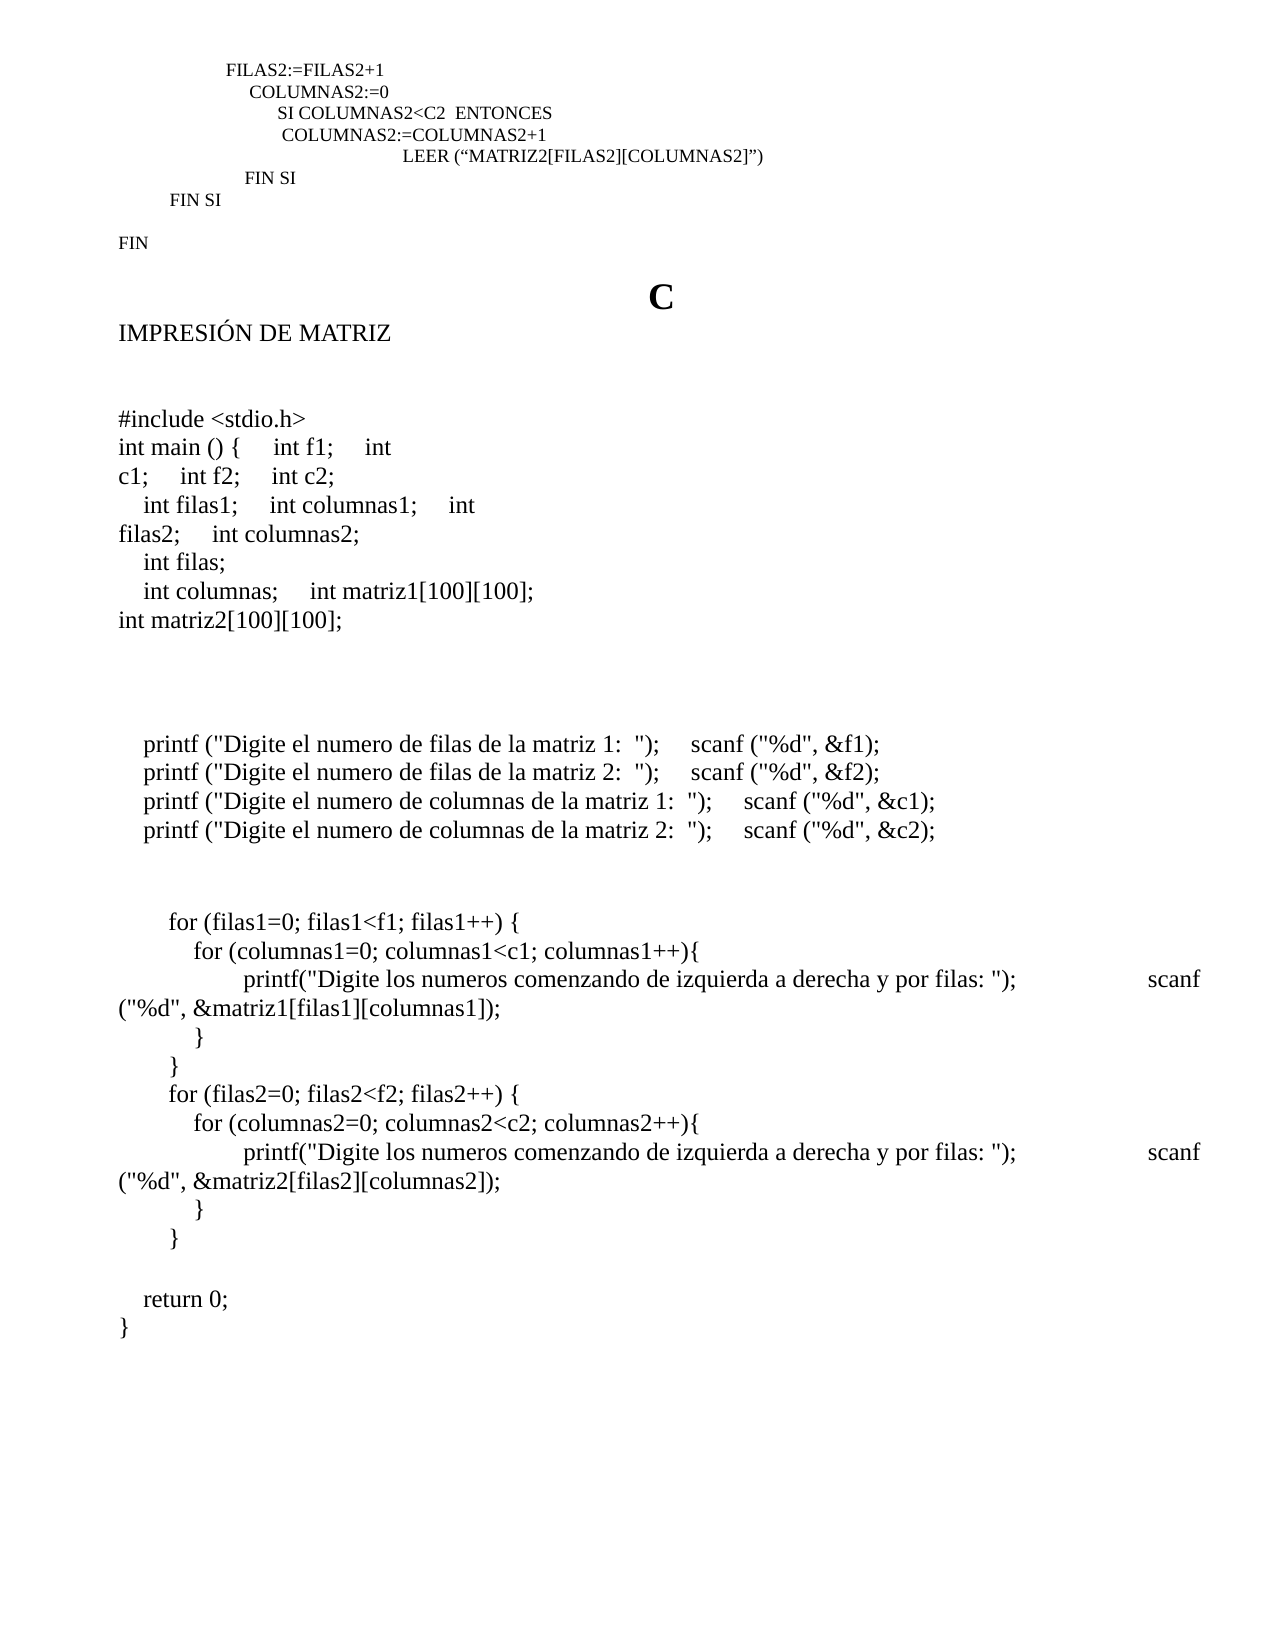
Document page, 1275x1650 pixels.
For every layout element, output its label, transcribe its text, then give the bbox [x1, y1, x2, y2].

text LEER (“MATRIZ2[FILAS2][COLUMNAS2]”) [118, 145, 1205, 167]
text printf ("Digite el numero de columnas de la matriz 2: "); scanf ("%d", &c2); [118, 815, 946, 844]
text IMPRESIÓN DE MATRIZ [118, 318, 1205, 347]
text int columnas; int matriz1[100][100]; int matriz2[100][100]; [118, 576, 544, 634]
text int filas; [118, 547, 1205, 576]
text } [118, 1223, 1205, 1252]
text printf ("Digite el numero de filas de la matriz 1: "); scanf ("%d", &f1); [118, 729, 889, 757]
text COLUMNAS2:=0 [118, 81, 1205, 102]
text SI COLUMNAS2<C2 ENTONCES [118, 102, 1205, 124]
text for (filas1=0; filas1<f1; filas1++) { [118, 907, 1205, 936]
text int main () { int f1; int c1; int f2; int c2; [118, 432, 420, 490]
text FIN SI [118, 188, 1205, 210]
text FIN [118, 232, 1205, 253]
text for (columnas2=0; columnas2<c2; columnas2++){ [118, 1108, 1205, 1137]
text C [118, 275, 1205, 318]
text } [118, 1022, 1205, 1051]
text COLUMNAS2:=COLUMNAS2+1 [118, 124, 1205, 145]
text for (filas2=0; filas2<f2; filas2++) { [118, 1079, 1205, 1108]
text FILAS2:=FILAS2+1 [118, 59, 1205, 81]
text } [118, 1194, 1205, 1223]
text printf ("Digite el numero de filas de la matriz 2: "); scanf ("%d", &f2); [118, 757, 889, 786]
text int filas1; int columnas1; int filas2; int columnas2; [118, 490, 478, 547]
text #include <stdio.h> [118, 404, 1205, 432]
text printf ("Digite el numero de columnas de la matriz 1: "); scanf ("%d", &c1); [118, 786, 946, 815]
text printf("Digite los numeros comenzando de izquierda a derecha y por filas: "); scanf ("%d", &matriz1[filas1][columnas1]); [118, 964, 1205, 1022]
text for (columnas1=0; columnas1<c1; columnas1++){ [118, 936, 1205, 964]
text FIN SI [118, 167, 1205, 188]
text } [118, 1051, 1205, 1079]
text } [118, 1312, 1205, 1341]
text return 0; [118, 1284, 1205, 1312]
text printf("Digite los numeros comenzando de izquierda a derecha y por filas: "); scanf ("%d", &matriz2[filas2][columnas2]); [118, 1137, 1205, 1194]
